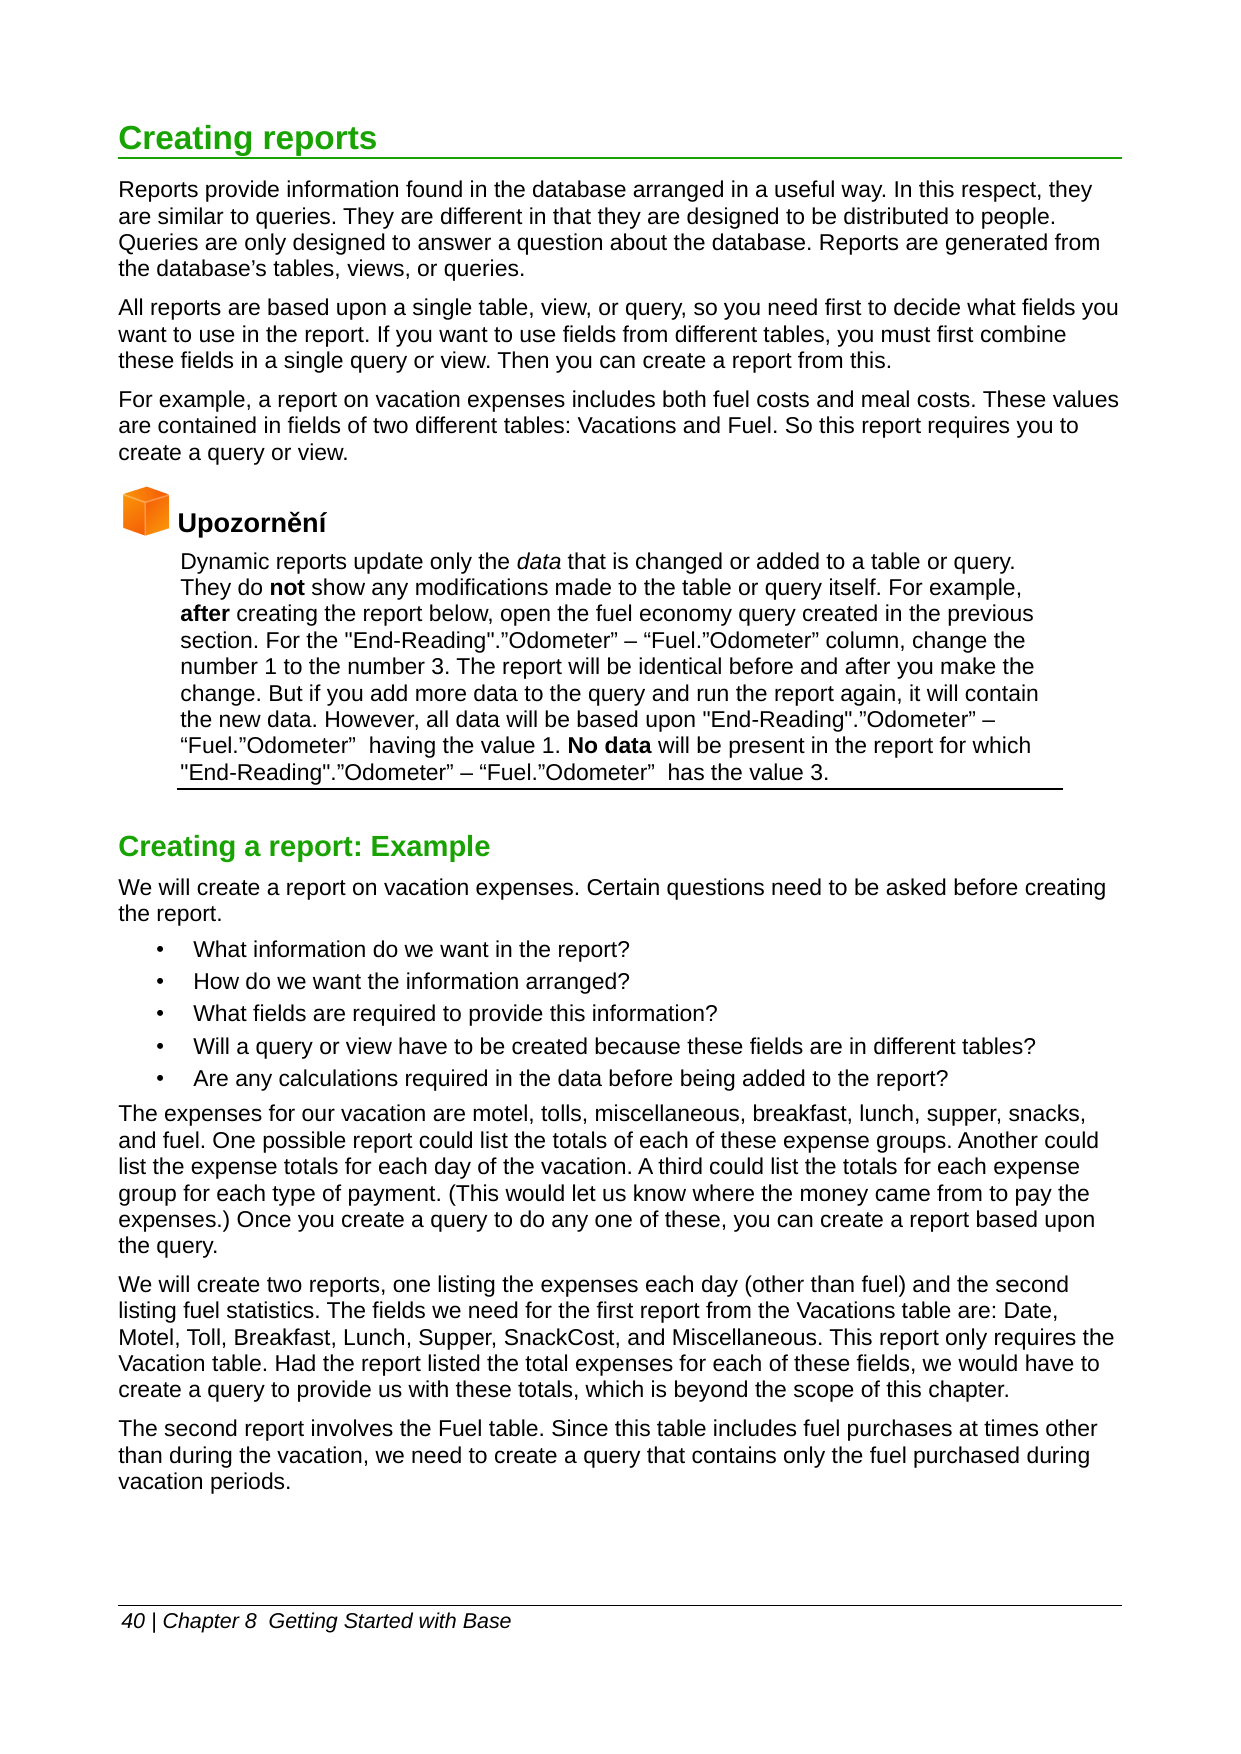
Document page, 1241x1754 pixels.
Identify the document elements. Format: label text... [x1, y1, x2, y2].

text We will create two reports, one listing the expenses each day (other than fuel) and the second listing fuel statistics. The fields we need for the first report from the Vacations table are: Date, Motel, Toll, Breakfast, Lunch, Supper, SnackCost, and Miscellaneous. This report only requires the Vacation table. Had the report listed the total expenses for each of these fields, we would have to create a query to provide us with these totals, which is beyond the scope of this chapter. [118, 1271, 1122, 1403]
text All reports are based upon a single table, view, or query, so you need first to decide what fields you want to use in the report. If you want to use fields from different tables, you must first combine these fields in a single query or view. Then you can create a report from this. [118, 294, 1122, 373]
text For example, a report on vacation expenses includes both fuel costs and meal costs. These values are contained in fields of two different tables: Vacations and Fuel. So this report requires you to create a query or view. [118, 386, 1122, 465]
list Will a query or view have to be created because these fields are in different tables? [156, 1033, 1122, 1059]
picture [119, 484, 173, 538]
subtitle Creating reports [118, 118, 1122, 157]
list How do we want the information arranged? [156, 968, 1122, 994]
text The expenses for our vacation are motel, tolls, miscellaneous, breakfast, lunch, supper, snacks, and fuel. One possible report could list the totals of each of these expense groups. Another could list the expense totals for each day of the vacation. A third could list the totals for each expense group for each type of payment. (This would let us know where the money came from to pay the expenses.) Once you create a query to do any one of these, you can create a report based upon the query. [118, 1100, 1122, 1258]
text Dynamic reports update only the data that is changed or added to a table or query. They do not show any modifications made to the table or query itself. For example, after creating the report below, open the fuel economy query created in the previous section. For the "End-Reading".”Odometer” – “Fuel.”Odometer” column, change the number 1 to the number 3. The report will be identical before and after you make the change. But if you add more data to the query and run the report again, it will contain the new data. However, all data will be based upon "End-Reading".”Odometer” – “Fuel.”Odometer” having the value 1. No data will be present in the report for which "End-Reading".”Odometer” – “Fuel.”Odometer” has the value 3. [177, 545, 1063, 788]
list Are any calculations required in the data before being added to the report? [156, 1065, 1122, 1092]
text The second report involves the Fuel table. Since this table includes fuel purchases at times other than during the vacation, we need to create a query that contains only the fuel purchased during vacation periods. [118, 1415, 1122, 1494]
subtitle Creating a report: Example [118, 829, 1122, 862]
list We will create a report on vacation expenses. Certain questions need to be asked before creating the report. [118, 874, 1122, 927]
subtitle Upozornění [118, 483, 1122, 539]
list What information do we want in the report? [156, 936, 1122, 962]
list What fields are required to provide this information? [156, 1000, 1122, 1027]
text Reports provide information found in the database arranged in a useful way. In this respect, they are similar to queries. They are different in that they are designed to be distributed to people. Queries are only designed to answer a question about the database. Reports are generated from the database’s tables, views, or queries. [118, 176, 1122, 282]
